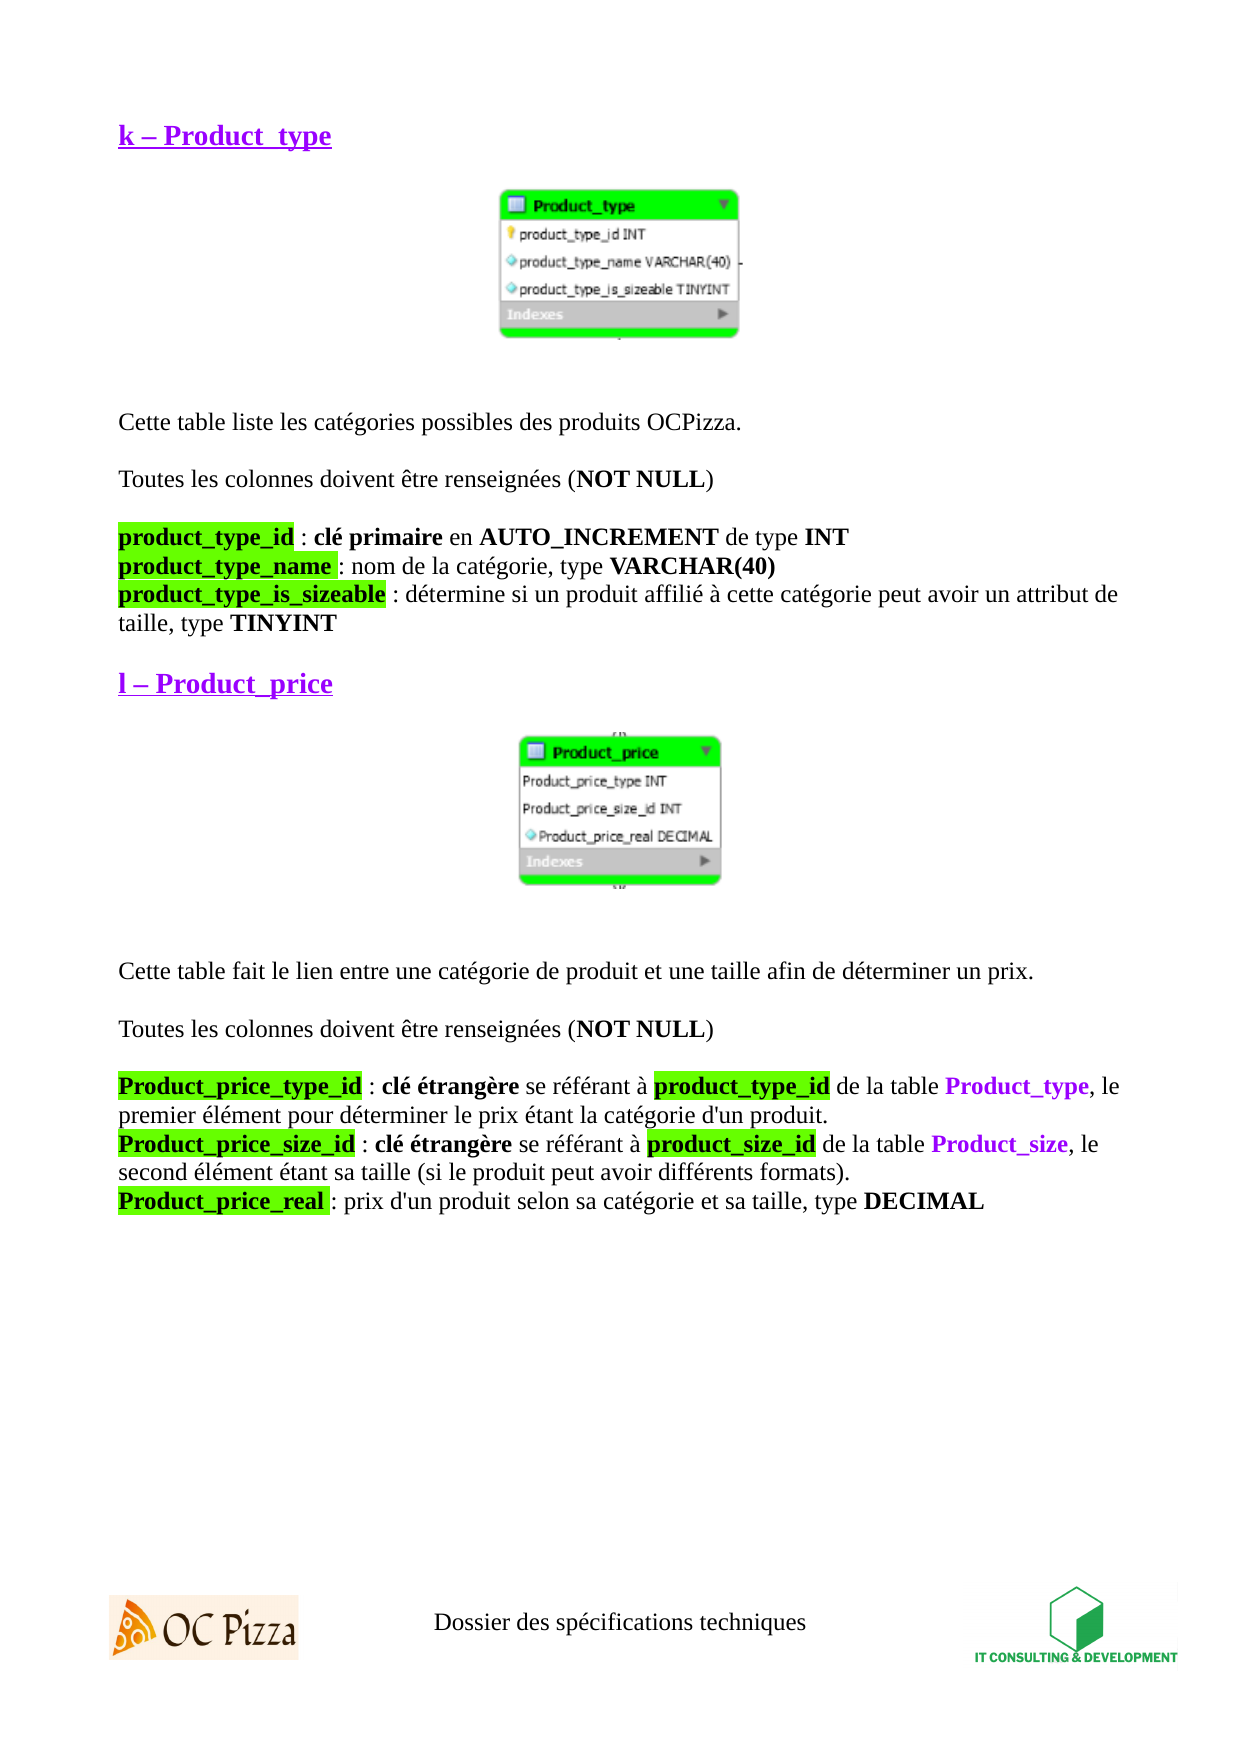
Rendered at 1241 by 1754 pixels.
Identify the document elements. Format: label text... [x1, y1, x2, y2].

text Toutes les colonnes doivent être renseignées (NOT NULL) [118, 1014, 1122, 1042]
text product_type_is_sizeable : détermine si un produit affilié à cette catégorie peut avoir un attribut de taille, type TINYINT [118, 579, 1122, 637]
picture [516, 732, 724, 889]
text Product_price_real : prix d'un produit selon sa catégorie et sa taille, type DECIMAL [118, 1186, 1122, 1215]
text Cette table liste les catégories possibles des produits OCPizza. [118, 407, 1122, 436]
text Product_price_size_id : clé étrangère se référant à product_size_id de la table Product_size, le second élément étant sa taille (si le produit peut avoir différents formats). [118, 1129, 1122, 1186]
picture [497, 185, 743, 340]
text Cette table fait le lien entre une catégorie de produit et une taille afin de déterminer un prix. [118, 923, 1122, 985]
text product_type_id : clé primaire en AUTO_INCREMENT de type INT [118, 522, 1122, 551]
text Toutes les colonnes doivent être renseignées (NOT NULL) [118, 464, 1122, 493]
picture [108, 1595, 306, 1660]
text product_type_name : nom de la catégorie, type VARCHAR(40) [118, 551, 1122, 579]
text l – Product_price [118, 666, 1122, 699]
text k – Product_type [118, 118, 1122, 152]
text Product_price_type_id : clé étrangère se référant à product_type_id de la table Product_type, le premier élément pour déterminer le prix étant la catégorie d'un produit. [118, 1071, 1122, 1129]
picture [962, 1582, 1178, 1671]
